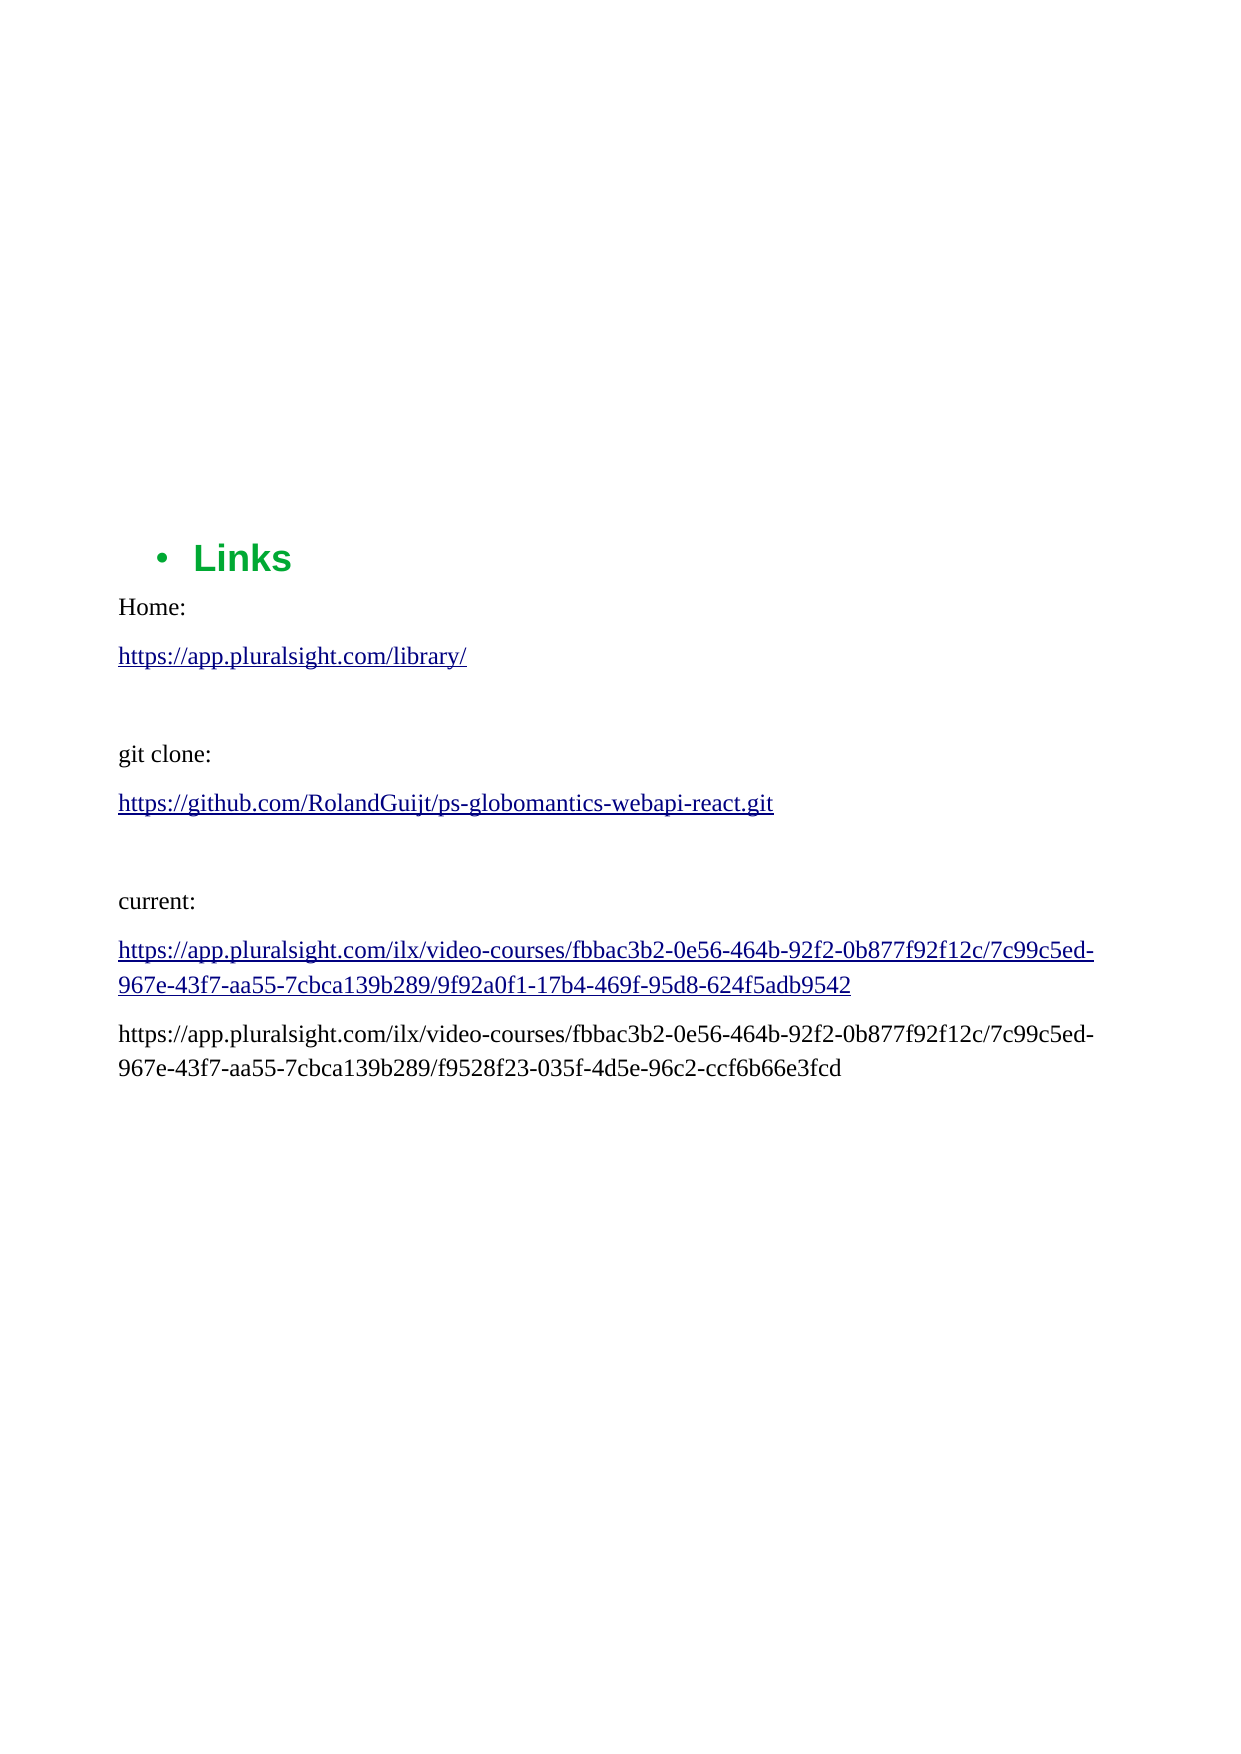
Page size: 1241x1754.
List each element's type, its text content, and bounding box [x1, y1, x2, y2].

text https://github.com/RolandGuijt/ps-globomantics-webapi-react.git [118, 788, 1122, 817]
text git clone: [118, 739, 1122, 768]
text https://app.pluralsight.com/ilx/video-courses/fbbac3b2-0e56-464b-92f2-0b877f92f12c/7c99c5ed-967e-43f7-aa55-7cbca139b289/9f92a0f1-17b4-469f-95d8-624f5adb9542 [118, 935, 1122, 999]
subtitle Links [156, 536, 1122, 579]
text https://app.pluralsight.com/ilx/video-courses/fbbac3b2-0e56-464b-92f2-0b877f92f12c/7c99c5ed-967e-43f7-aa55-7cbca139b289/f9528f23-035f-4d5e-96c2-ccf6b66e3fcd [118, 1019, 1122, 1082]
text https://app.pluralsight.com/library/ [118, 641, 1122, 670]
text current: [118, 886, 1122, 915]
text Home: [118, 592, 1122, 621]
